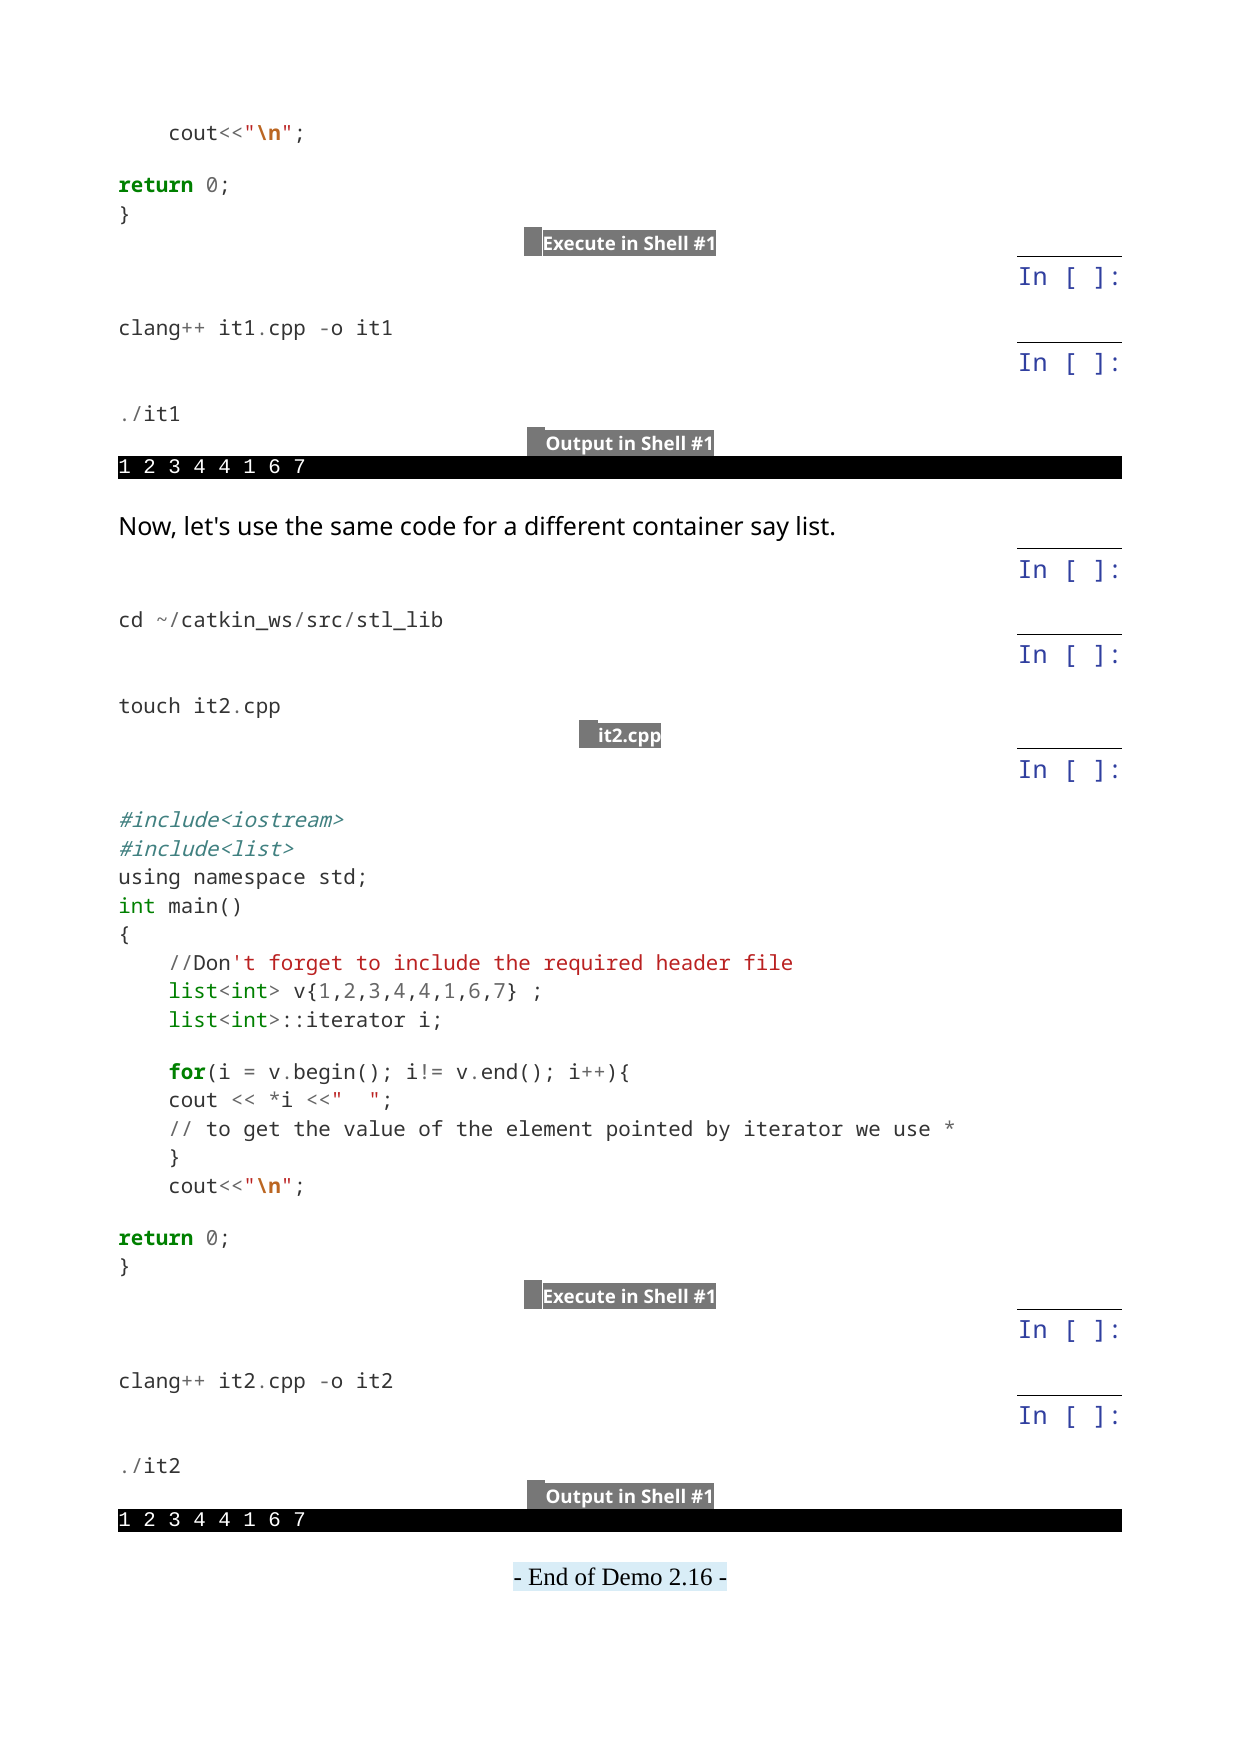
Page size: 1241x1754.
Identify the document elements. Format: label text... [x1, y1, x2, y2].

text In [ ]: [118, 548, 1122, 585]
text } [118, 1252, 1122, 1280]
text ./it2 [118, 1452, 1122, 1480]
text 1 2 3 4 4 1 6 7 [118, 456, 1122, 479]
text } [118, 1142, 1122, 1171]
text Execute in Shell #1 [118, 1280, 1122, 1309]
text int main() [118, 891, 1122, 919]
text In [ ]: [118, 256, 1122, 293]
text return 0; [118, 1223, 1122, 1252]
text In [ ]: [118, 342, 1122, 379]
text // to get the value of the element pointed by iterator we use * [118, 1114, 1122, 1142]
text In [ ]: [118, 634, 1122, 671]
text ./it1 [118, 399, 1122, 427]
text #include<list> [118, 834, 1122, 862]
text Output in Shell #1 [118, 1480, 1122, 1509]
text clang++ it1.cpp -o it1 [118, 313, 1122, 342]
text using namespace std; [118, 862, 1122, 891]
text 1 2 3 4 4 1 6 7 [118, 1509, 1122, 1532]
text list<int> v{1,2,3,4,4,1,6,7} ; [118, 976, 1122, 1005]
text cout<<"\n"; [118, 1171, 1122, 1199]
text list<int>::iterator i; [118, 1005, 1122, 1033]
text In [ ]: [118, 1309, 1122, 1346]
text Now, let's use the same code for a different container say list. [118, 509, 1122, 543]
text //Don't forget to include the required header file [118, 948, 1122, 976]
text In [ ]: [118, 1394, 1122, 1432]
text - End of Demo 2.16 - [118, 1562, 1122, 1591]
text it2.cpp [118, 719, 1122, 748]
text cout<<"\n"; [118, 118, 1122, 147]
text cd ~/catkin_ws/src/stl_lib [118, 605, 1122, 634]
text { [118, 919, 1122, 948]
text cout << *i <<" "; [118, 1085, 1122, 1114]
text } [118, 199, 1122, 227]
text In [ ]: [118, 748, 1122, 785]
text Execute in Shell #1 [118, 227, 1122, 256]
text clang++ it2.cpp -o it2 [118, 1366, 1122, 1394]
text for(i = v.begin(); i!= v.end(); i++){ [118, 1057, 1122, 1085]
text Output in Shell #1 [118, 427, 1122, 456]
text return 0; [118, 170, 1122, 199]
text #include<iostream> [118, 805, 1122, 834]
text touch it2.cpp [118, 691, 1122, 719]
